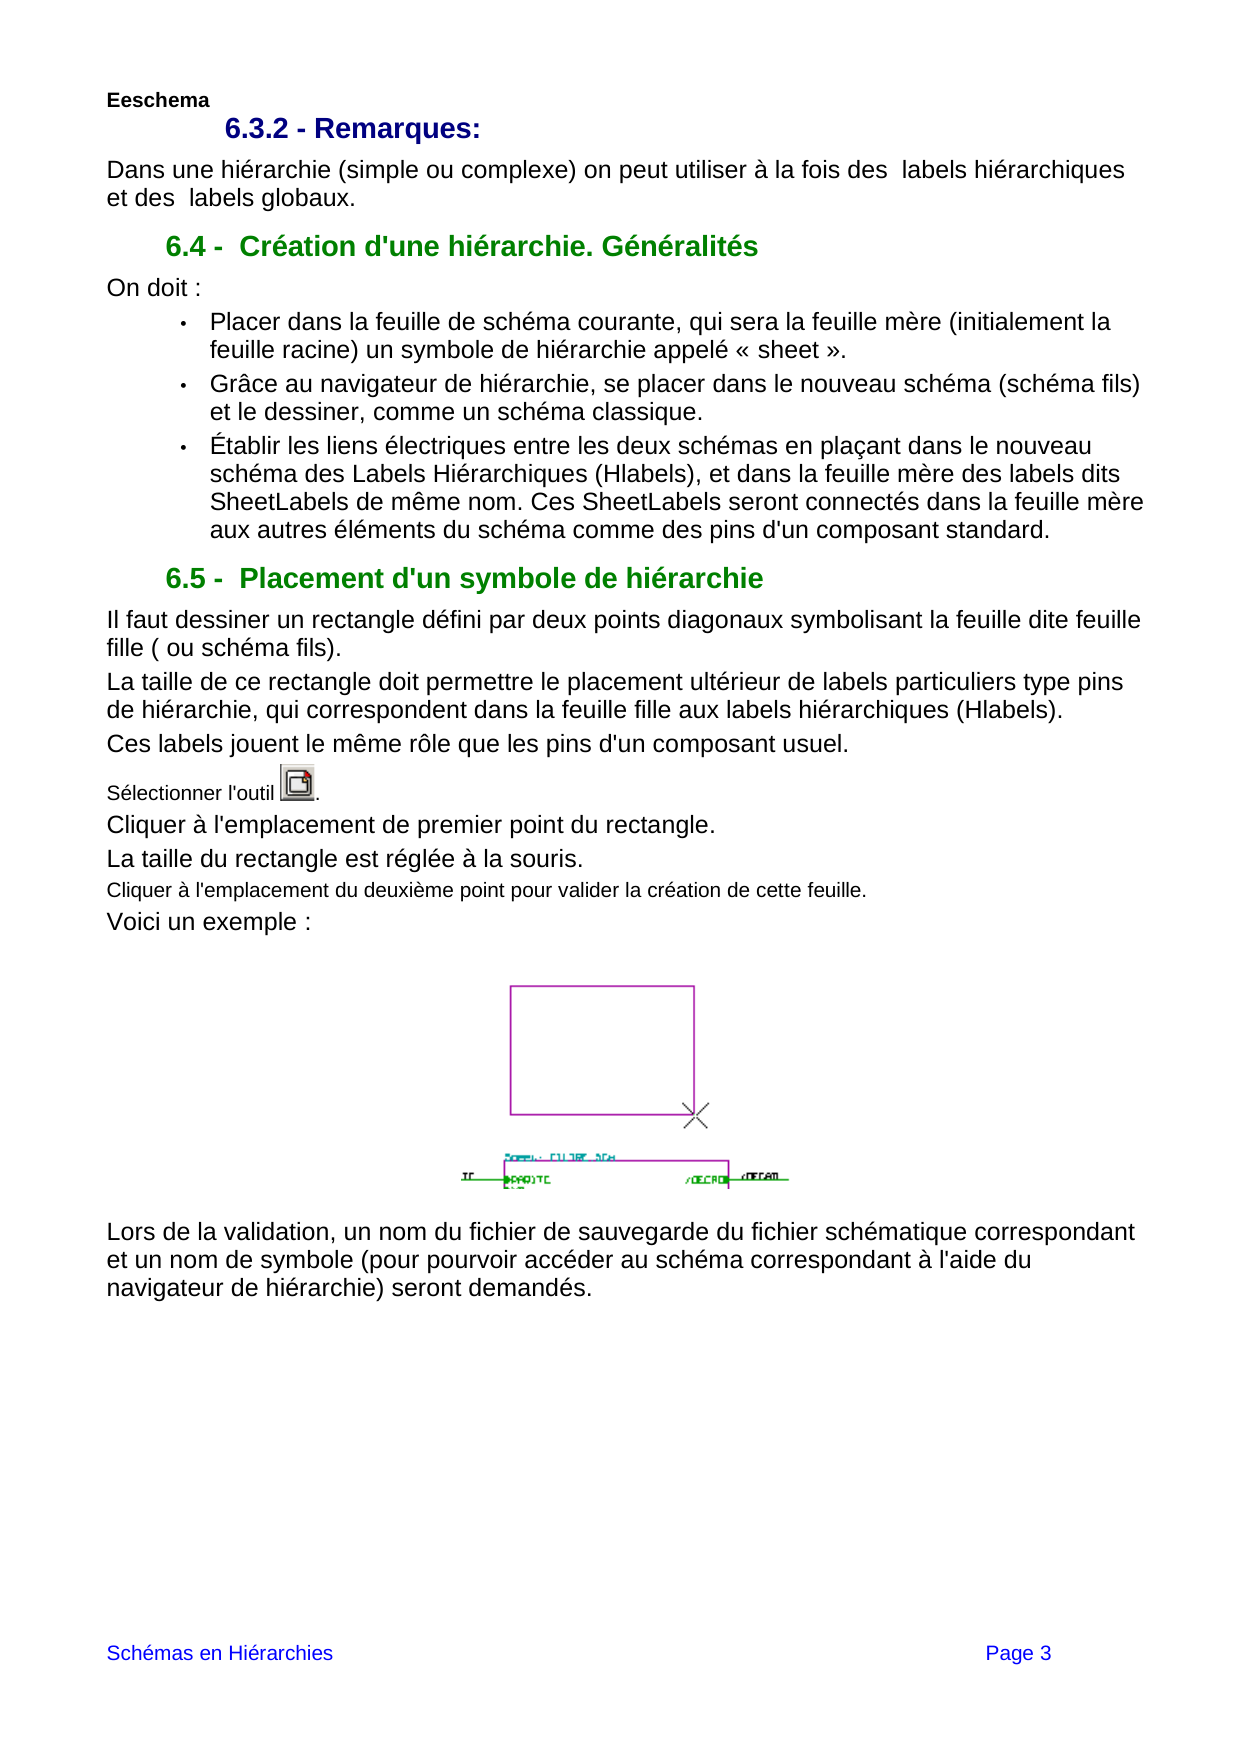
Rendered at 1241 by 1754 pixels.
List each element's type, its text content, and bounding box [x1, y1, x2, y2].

subtitle Création d'une hiérarchie. Généralités [92, 230, 1151, 263]
list Placer dans la feuille de schéma courante, qui sera la feuille mère (initialement la feuille racine) un symbole de hiérarchie appelé « sheet ». [180, 308, 1151, 364]
picture [280, 764, 315, 801]
subtitle Placement d'un symbole de hiérarchie [92, 562, 1151, 594]
list Établir les liens électriques entre les deux schémas en plaçant dans le nouveau schéma des Labels Hiérarchiques (Hlabels), et dans la feuille mère des labels dits SheetLabels de même nom. Ces SheetLabels seront connectés dans la feuille mère aux autres éléments du schéma comme des pins d'un composant standard. [180, 432, 1151, 544]
text Cliquer à l'emplacement de premier point du rectangle. [106, 811, 1151, 839]
text Cliquer à l'emplacement du deuxième point pour valider la création de cette feuille. [106, 879, 1151, 902]
text On doit : [106, 274, 1151, 302]
text La taille de ce rectangle doit permettre le placement ultérieur de labels particuliers type pins de hiérarchie, qui correspondent dans la feuille fille aux labels hiérarchiques (Hlabels). [106, 668, 1151, 724]
text Dans une hiérarchie (simple ou complexe) on peut utiliser à la fois des labels hiérarchiques et des labels globaux. [106, 156, 1151, 212]
text Ces labels jouent le même rôle que les pins d'un composant usuel. [106, 730, 1151, 758]
text La taille du rectangle est réglée à la souris. [106, 845, 1151, 873]
text Il faut dessiner un rectangle défini par deux points diagonaux symbolisant la feuille dite feuille fille ( ou schéma fils). [106, 606, 1151, 662]
subtitle Remarques: [224, 112, 1151, 144]
text Sélectionner l'outil . [106, 764, 1151, 805]
text Voici un exemple : [106, 908, 1151, 936]
list Grâce au navigateur de hiérarchie, se placer dans le nouveau schéma (schéma fils) et le dessiner, comme un schéma classique. [180, 370, 1151, 426]
text Lors de la validation, un nom du fichier de sauvegarde du fichier schématique correspondant et un nom de symbole (pour pourvoir accéder au schéma correspondant à l'aide du navigateur de hiérarchie) seront demandés. [106, 1217, 1151, 1302]
